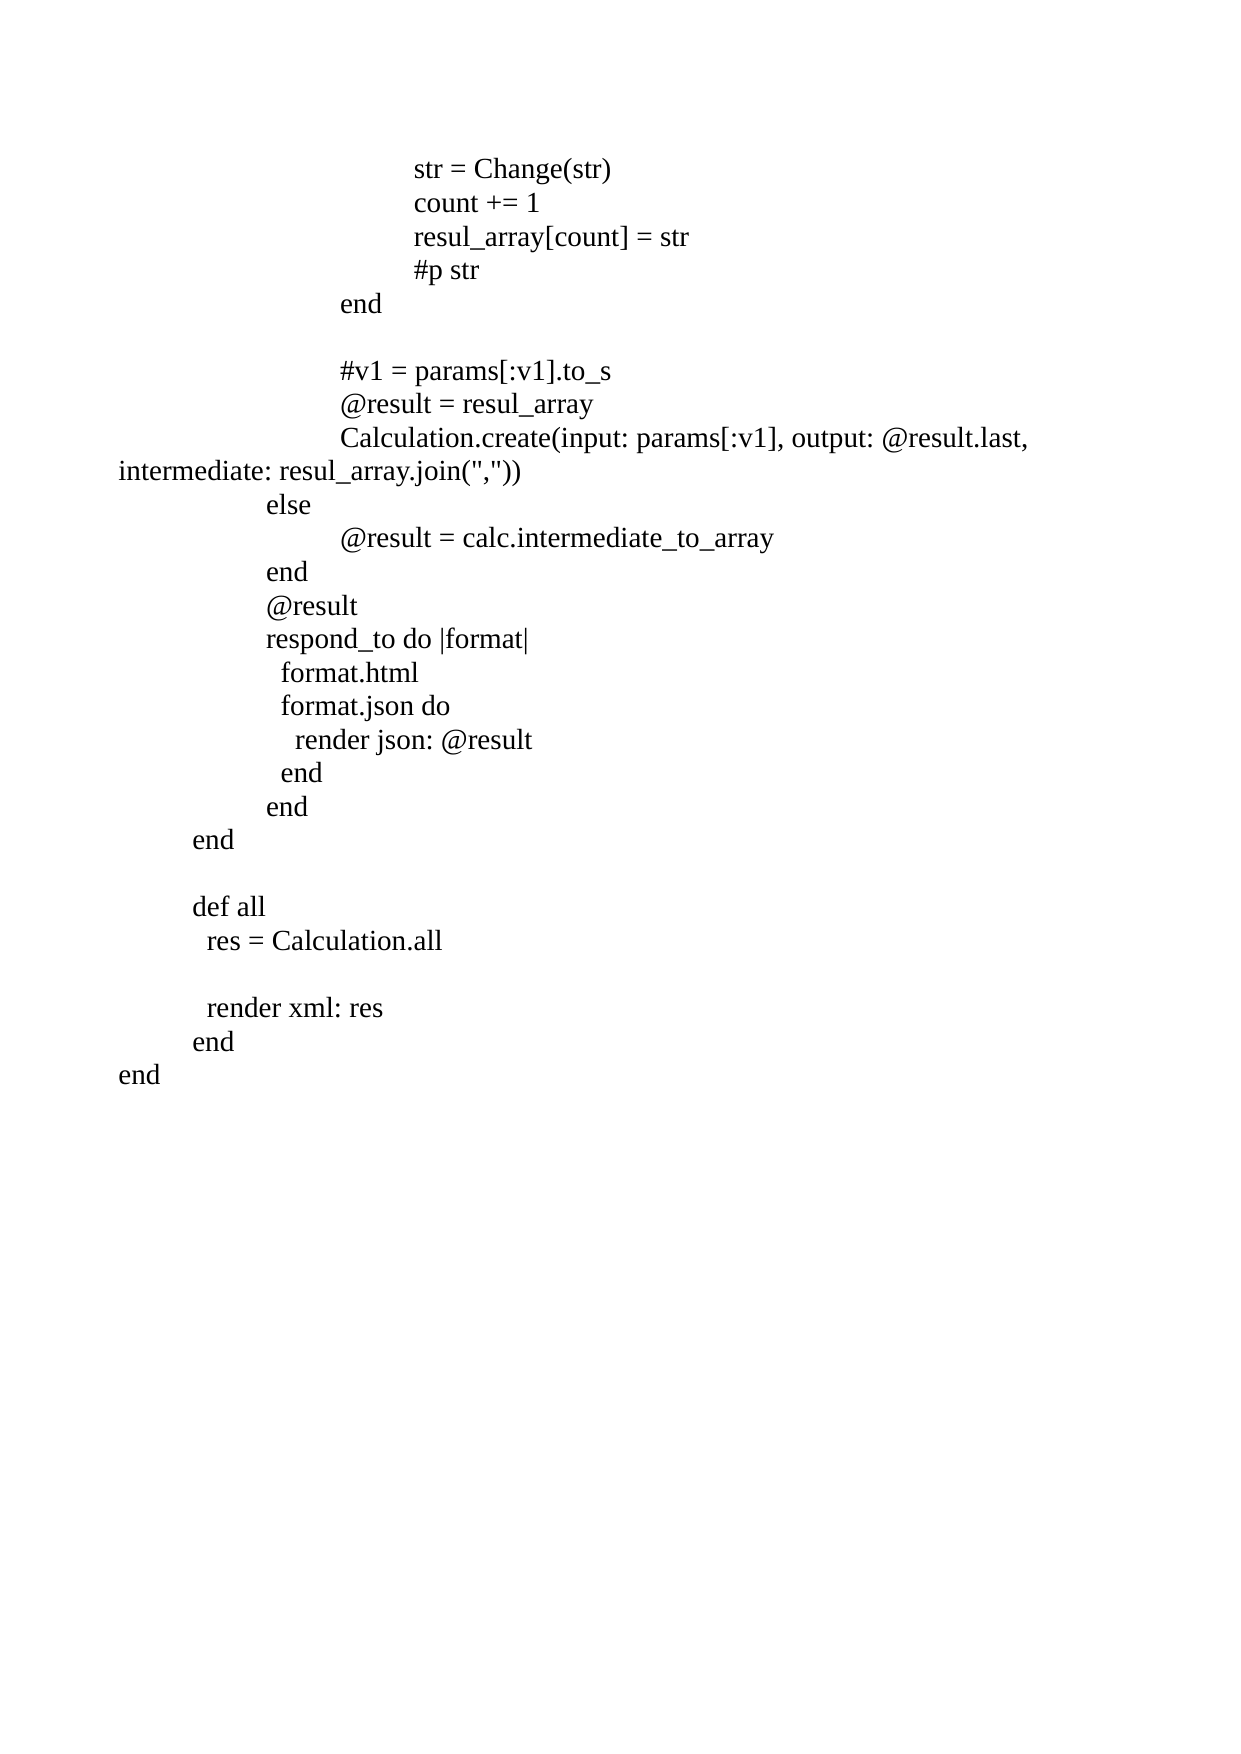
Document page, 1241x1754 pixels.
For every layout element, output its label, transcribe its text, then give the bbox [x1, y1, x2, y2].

text str = Change(str) count += 1 resul_array[count] = str #p str end #v1 = params[:v1].to_s @result = resul_array Calculation.create(input: params[:v1], output: @result.last, intermediate: resul_array.join(",")) else @result = calc.intermediate_to_array end @result respond_to do |format| format.html format.json do render json: @result end end end def all res = Calculation.all render xml: res end end [118, 118, 1122, 1091]
